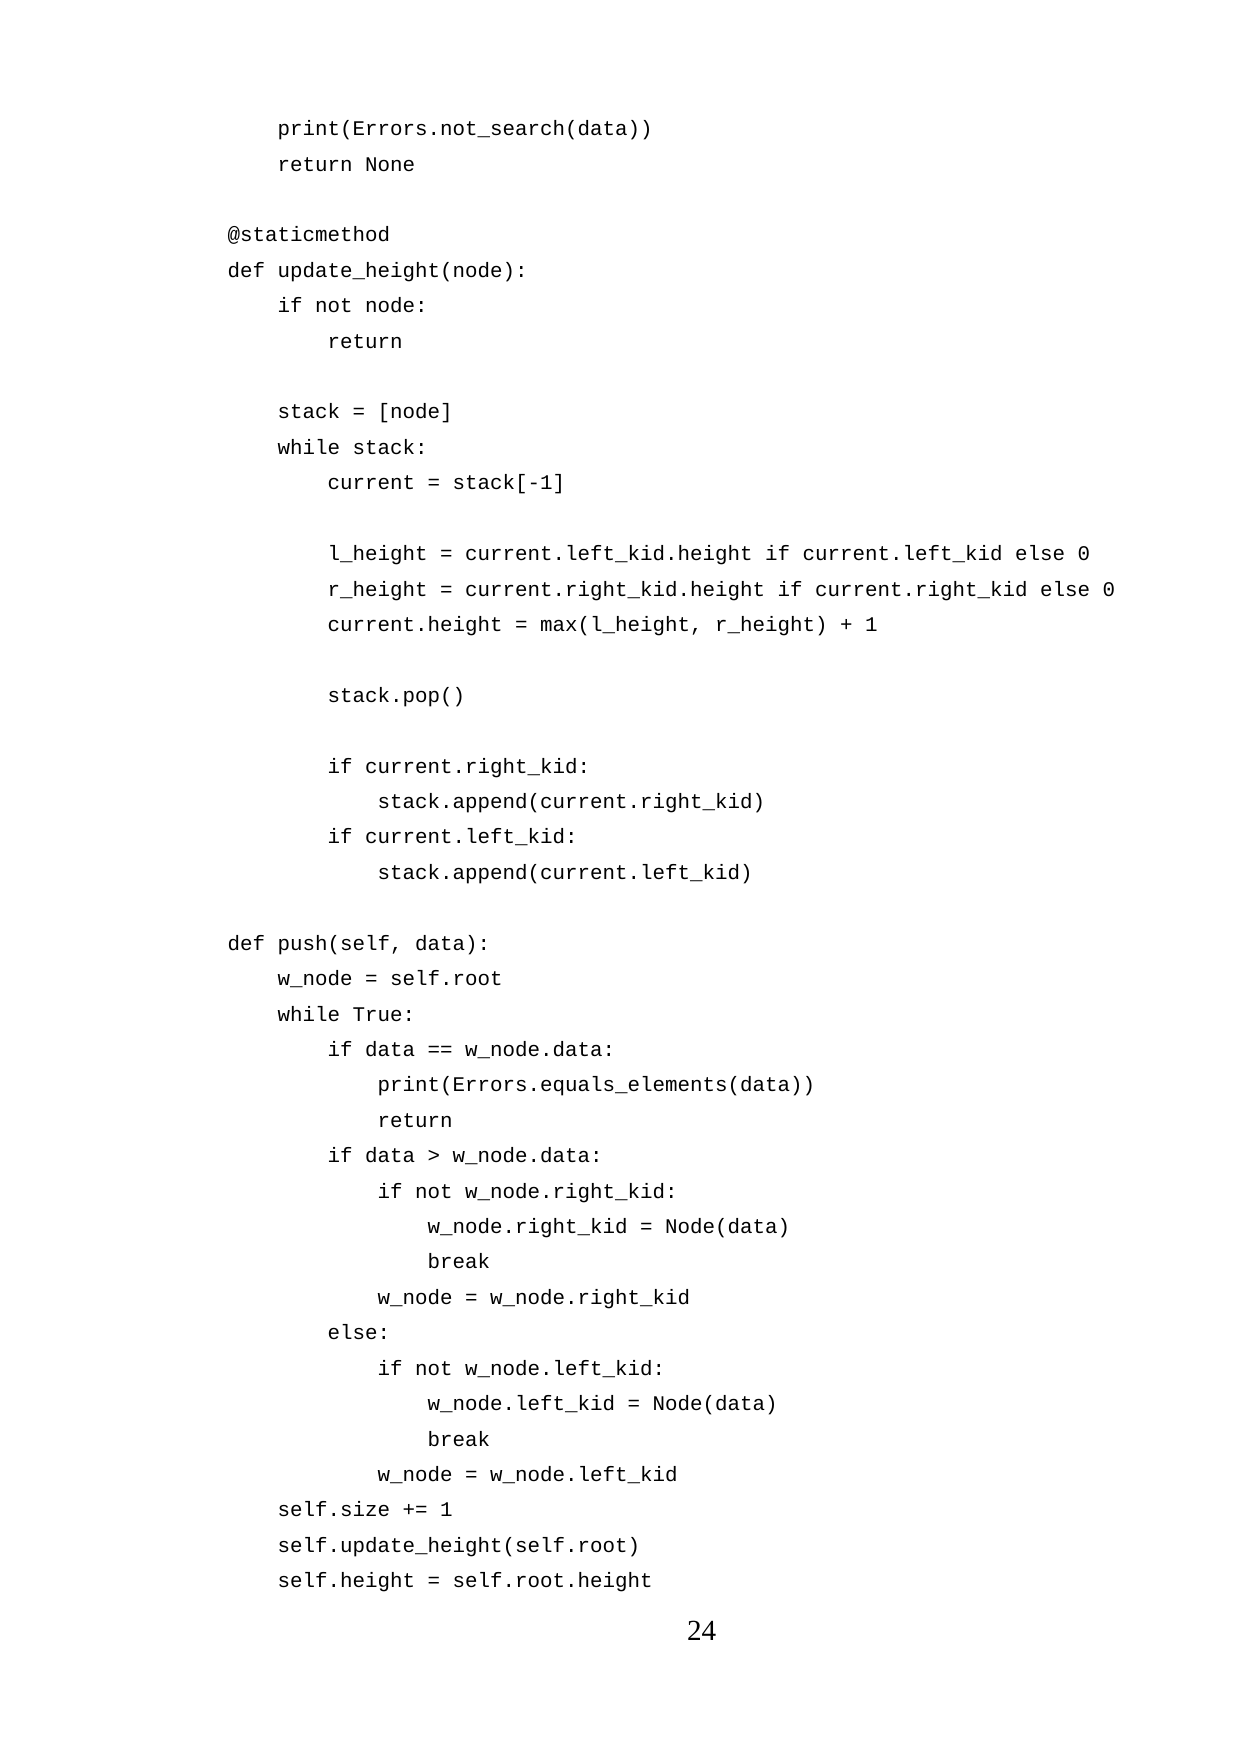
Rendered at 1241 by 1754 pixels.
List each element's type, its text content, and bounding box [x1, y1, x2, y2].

text self.update_height(self.root) [177, 1535, 1152, 1558]
text else: [177, 1322, 1152, 1346]
text while stack: [177, 437, 1152, 461]
text @staticmethod [177, 224, 1152, 248]
text w_node.right_kid = Node(data) [177, 1216, 1152, 1240]
text if not w_node.right_kid: [177, 1181, 1152, 1204]
text if current.right_kid: [177, 756, 1152, 779]
text w_node.left_kid = Node(data) [177, 1393, 1152, 1417]
text break [177, 1251, 1152, 1275]
text return None [177, 153, 1152, 177]
text l_height = current.left_kid.height if current.left_kid else 0 [177, 543, 1152, 567]
text w_node = self.root [177, 968, 1152, 992]
text def update_height(node): [177, 260, 1152, 283]
text while True: [177, 1003, 1152, 1027]
text if data > w_node.data: [177, 1145, 1152, 1169]
text r_height = current.right_kid.height if current.right_kid else 0 [177, 578, 1152, 602]
text w_node = w_node.left_kid [177, 1464, 1152, 1488]
text return [177, 1110, 1152, 1133]
text stack.append(current.left_kid) [177, 862, 1152, 886]
text if data == w_node.data: [177, 1039, 1152, 1063]
text stack.pop() [177, 685, 1152, 708]
text self.height = self.root.height [177, 1570, 1152, 1594]
text self.size += 1 [177, 1499, 1152, 1523]
text print(Errors.equals_elements(data)) [177, 1074, 1152, 1098]
text w_node = w_node.right_kid [177, 1287, 1152, 1311]
text return [177, 331, 1152, 354]
text current = stack[-1] [177, 472, 1152, 496]
text if current.left_kid: [177, 826, 1152, 850]
text if not node: [177, 295, 1152, 319]
text stack = [node] [177, 401, 1152, 425]
text print(Errors.not_search(data)) [177, 118, 1152, 142]
text break [177, 1428, 1152, 1452]
text def push(self, data): [177, 933, 1152, 956]
text stack.append(current.right_kid) [177, 791, 1152, 815]
text if not w_node.left_kid: [177, 1358, 1152, 1381]
text current.height = max(l_height, r_height) + 1 [177, 614, 1152, 638]
